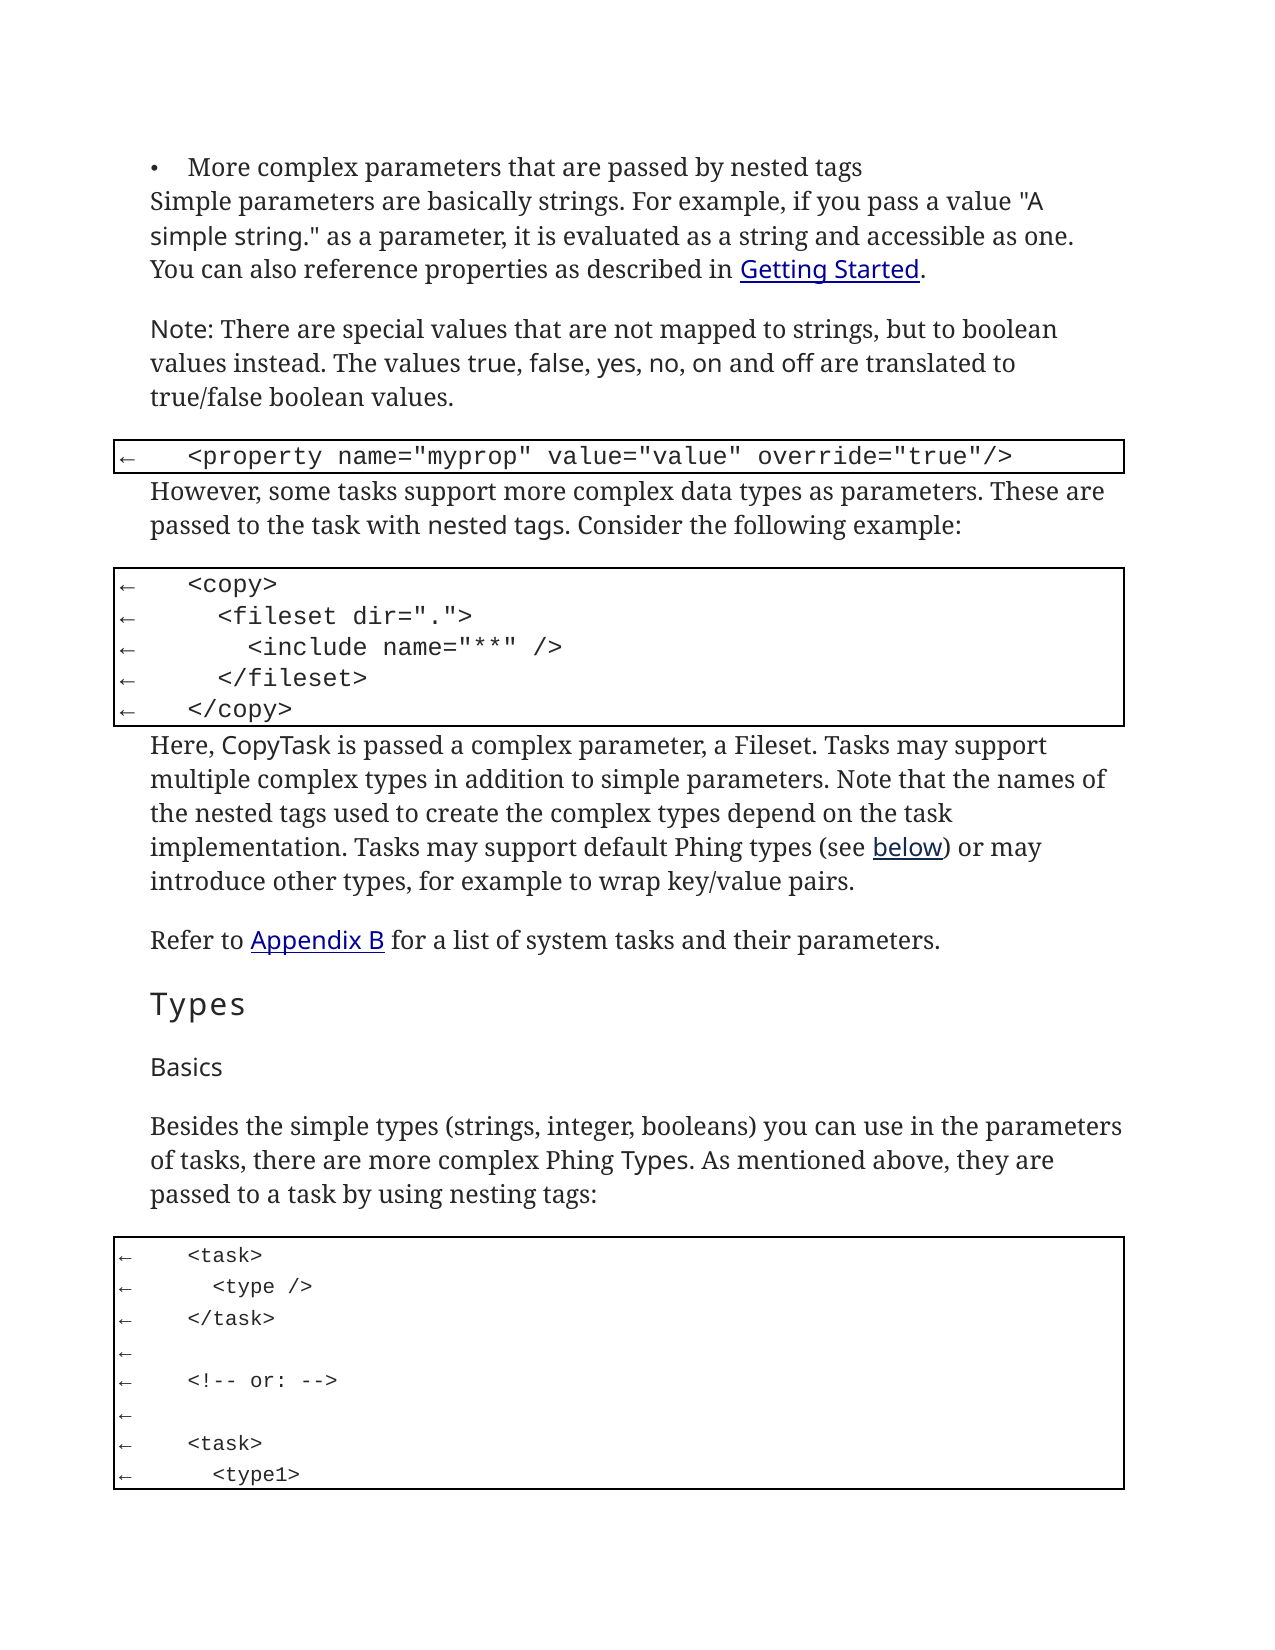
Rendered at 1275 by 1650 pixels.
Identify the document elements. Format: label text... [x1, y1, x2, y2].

text Here, CopyTask is passed a complex parameter, a Fileset. Tasks may support multiple complex types in addition to simple parameters. Note that the names of the nested tags used to create the complex types depend on the task implementation. Tasks may support default Phing types (see below) or may introduce other types, for example to wrap key/value pairs. [150, 727, 1125, 898]
text However, some tasks support more complex data types as parameters. These are passed to the task with nested tags. Consider the following example: [150, 474, 1125, 542]
text Refer to Appendix B for a list of system tasks and their parameters. [150, 923, 1125, 957]
list </fileset> [115, 661, 1123, 692]
list <copy> [115, 569, 1123, 598]
list <type /> [115, 1267, 1123, 1298]
text Note: There are special values that are not mapped to strings, but to boolean values instead. The values true, false, yes, no, on and off are translated to true/false boolean values. [150, 311, 1125, 413]
list </copy> [115, 692, 1123, 725]
text Simple parameters are basically strings. For example, if you pass a value "A simple string." as a parameter, it is evaluated as a string and accessible as one. You can also reference properties as described in Getting Started. [150, 184, 1125, 286]
list <task> [115, 1238, 1123, 1267]
list <type1> [115, 1454, 1123, 1488]
list <property name="myprop" value="value" override="true"/> [115, 441, 1123, 472]
list <task> [115, 1423, 1123, 1454]
list </task> [115, 1298, 1123, 1331]
text Besides the simple types (strings, integer, booleans) you can use in the parameters of tasks, there are more complex Phing Types. As mentioned above, they are passed to a task by using nesting tags: [150, 1108, 1125, 1211]
list <include name="**" /> [115, 629, 1123, 661]
list More complex parameters that are passed by nested tags [150, 150, 1125, 184]
list <fileset dir="."> [115, 598, 1123, 629]
text Types [150, 982, 1125, 1024]
text Basics [150, 1049, 1125, 1083]
list <!-- or: --> [115, 1361, 1123, 1394]
